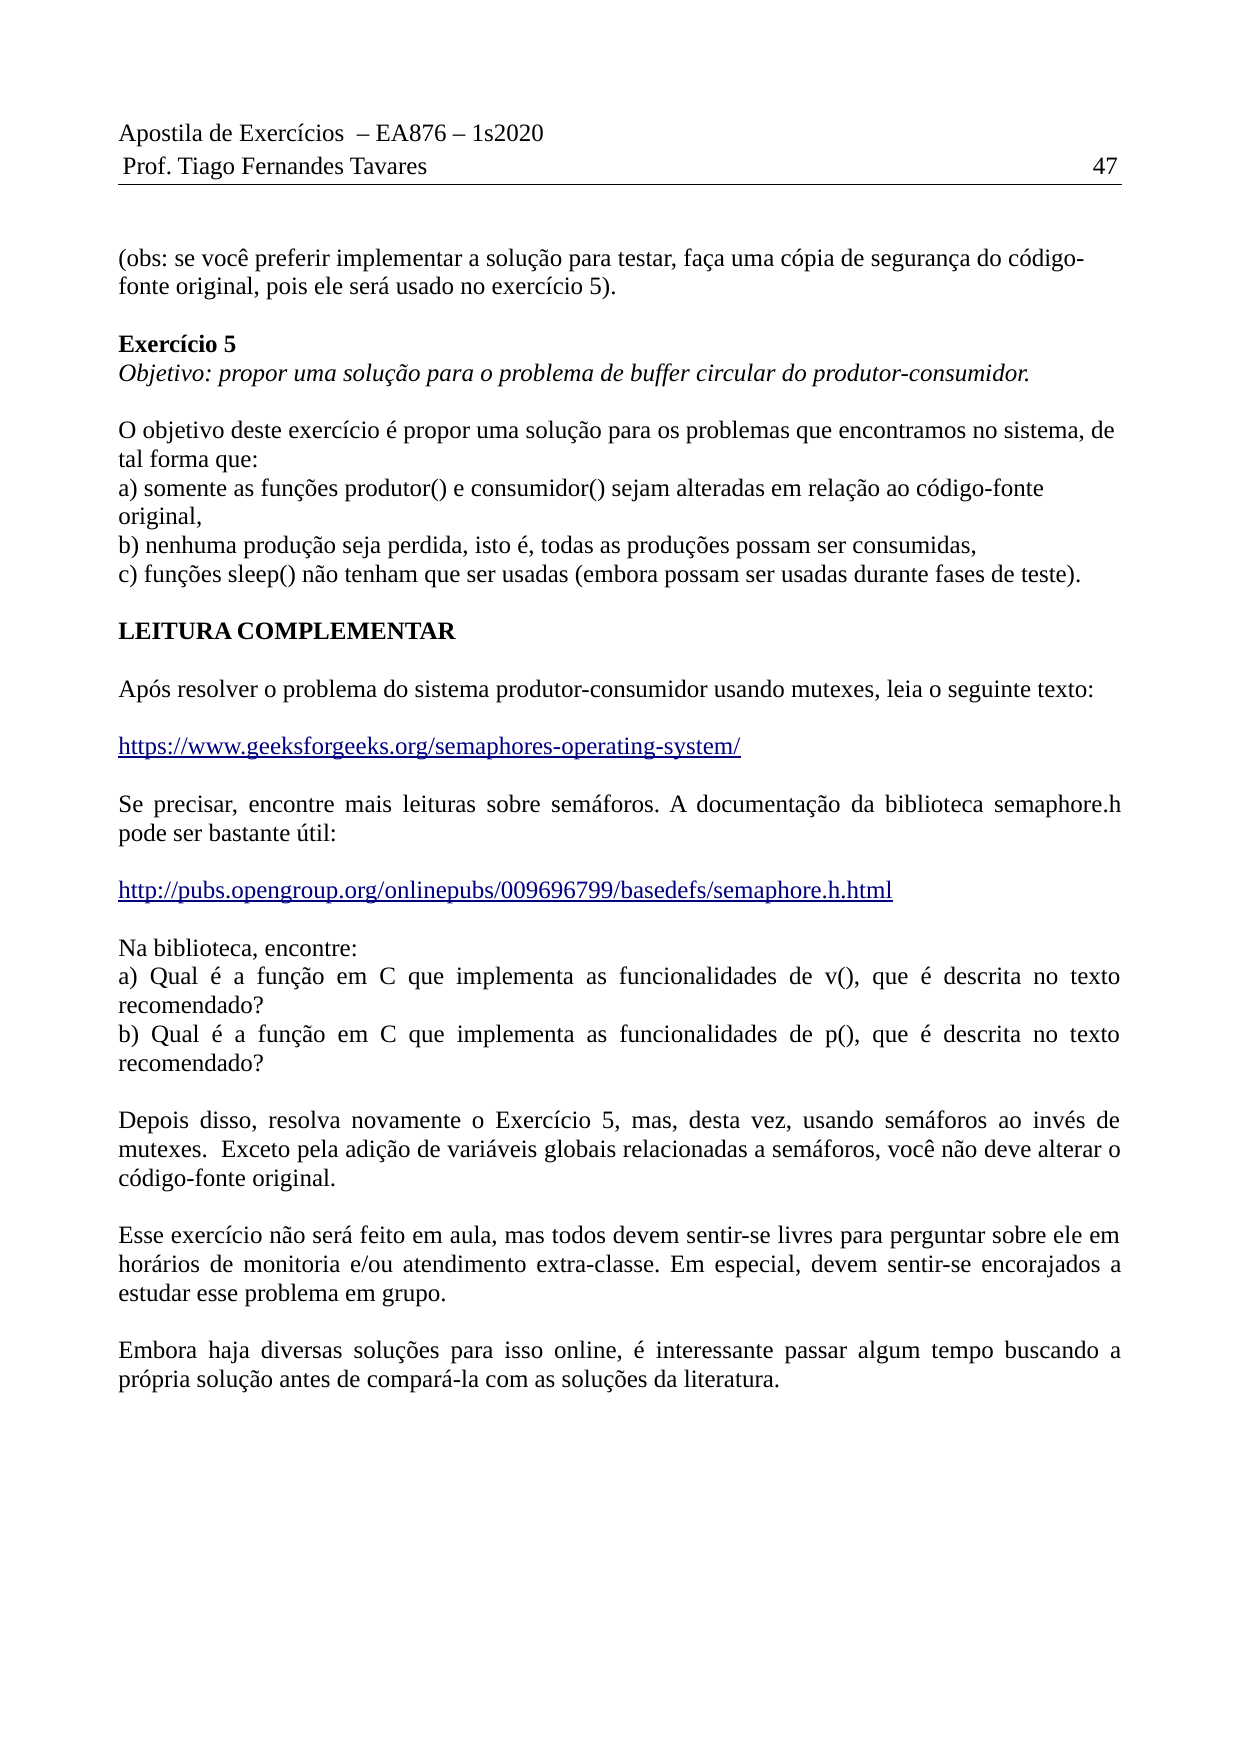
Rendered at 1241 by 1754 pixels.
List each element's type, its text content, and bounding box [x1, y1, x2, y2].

text a) Qual é a função em C que implementa as funcionalidades de v(), que é descrita no texto recomendado? [118, 961, 1122, 1019]
text Embora haja diversas soluções para isso online, é interessante passar algum tempo buscando a própria solução antes de compará-la com as soluções da literatura. [118, 1335, 1122, 1393]
text Depois disso, resolva novamente o Exercício 5, mas, desta vez, usando semáforos ao invés de mutexes. Exceto pela adição de variáveis globais relacionadas a semáforos, você não deve alterar o código-fonte original. [118, 1105, 1122, 1191]
text Esse exercício não será feito em aula, mas todos devem sentir-se livres para perguntar sobre ele em horários de monitoria e/ou atendimento extra-classe. Em especial, devem sentir-se encorajados a estudar esse problema em grupo. [118, 1220, 1122, 1306]
text c) funções sleep() não tenham que ser usadas (embora possam ser usadas durante fases de teste). [118, 559, 1122, 588]
text Exercício 5 [118, 329, 1122, 358]
text Após resolver o problema do sistema produtor-consumidor usando mutexes, leia o seguinte texto: [118, 674, 1122, 703]
text b) nenhuma produção seja perdida, isto é, todas as produções possam ser consumidas, [118, 530, 1122, 559]
text Objetivo: propor uma solução para o problema de buffer circular do produtor-consumidor. [118, 358, 1122, 386]
text Na biblioteca, encontre: [118, 933, 1122, 961]
text O objetivo deste exercício é propor uma solução para os problemas que encontramos no sistema, de tal forma que: [118, 415, 1122, 473]
text Se precisar, encontre mais leituras sobre semáforos. A documentação da biblioteca semaphore.h pode ser bastante útil: [118, 789, 1122, 846]
text (obs: se você preferir implementar a solução para testar, faça uma cópia de segurança do código-fonte original, pois ele será usado no exercício 5). [118, 243, 1122, 300]
text b) Qual é a função em C que implementa as funcionalidades de p(), que é descrita no texto recomendado? [118, 1019, 1122, 1076]
text a) somente as funções produtor() e consumidor() sejam alteradas em relação ao código-fonte original, [118, 473, 1122, 530]
text https://www.geeksforgeeks.org/semaphores-operating-system/ [118, 731, 1122, 760]
text http://pubs.opengroup.org/onlinepubs/009696799/basedefs/semaphore.h.html [118, 875, 1122, 904]
text LEITURA COMPLEMENTAR [118, 616, 1122, 645]
